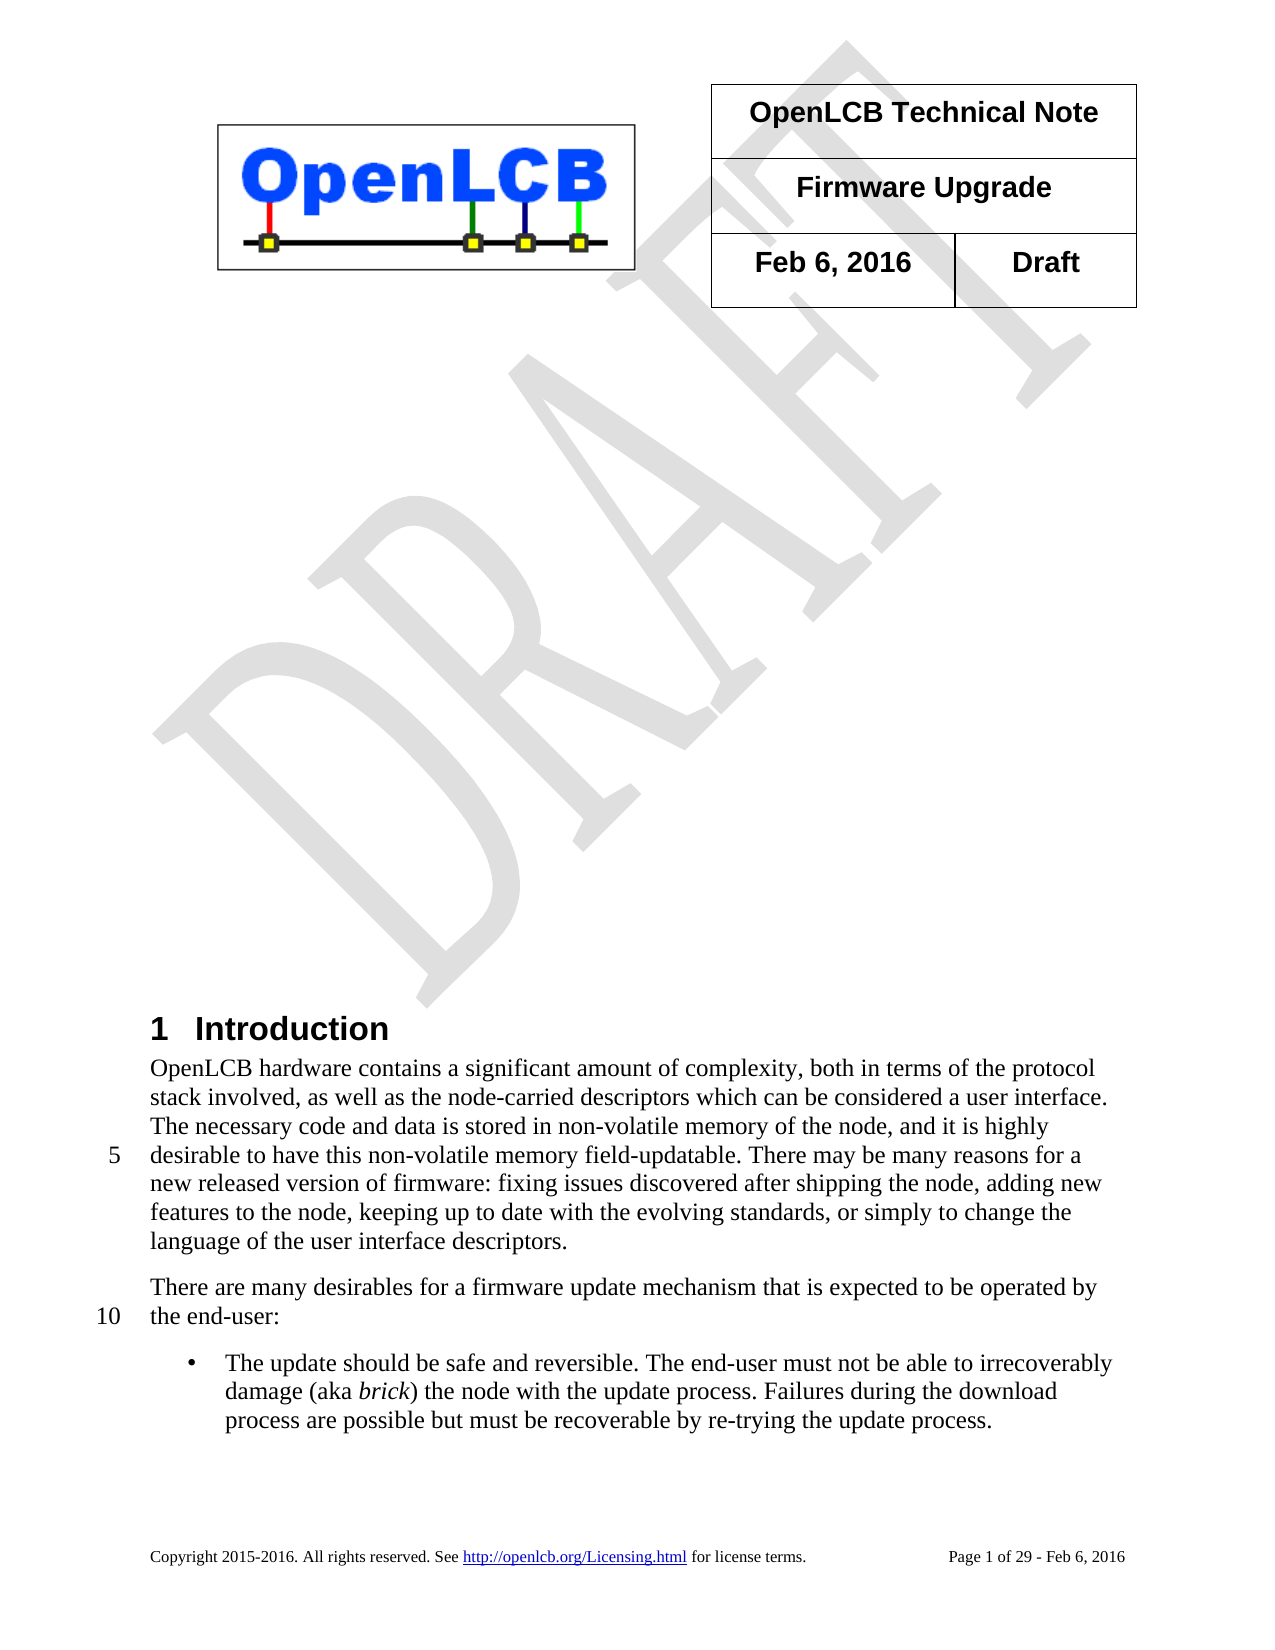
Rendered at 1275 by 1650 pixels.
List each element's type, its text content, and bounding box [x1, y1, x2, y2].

subtitle Introduction [150, 362, 1125, 1047]
list The update should be safe and reversible. The end-user must not be able to irrecoverably damage (aka brick) the node with the update process. Failures during the download process are possible but must be recoverable by re-trying the update process. [187, 1348, 1125, 1434]
text OpenLCB hardware contains a significant amount of complexity, both in terms of the protocol stack involved, as well as the node-carried descriptors which can be considered a user interface. The necessary code and data is stored in non-volatile memory of the node, and it is highly desirable to have this non-volatile memory field-updatable. There may be many reasons for a new released version of firmware: fixing issues discovered after shipping the node, adding new features to the node, keeping up to date with the evolving standards, or simply to change the language of the user interface descriptors. [150, 1053, 1125, 1255]
picture [216, 123, 637, 272]
text There are many desirables for a firmware update mechanism that is expected to be operated by the end-user: [150, 1272, 1125, 1330]
